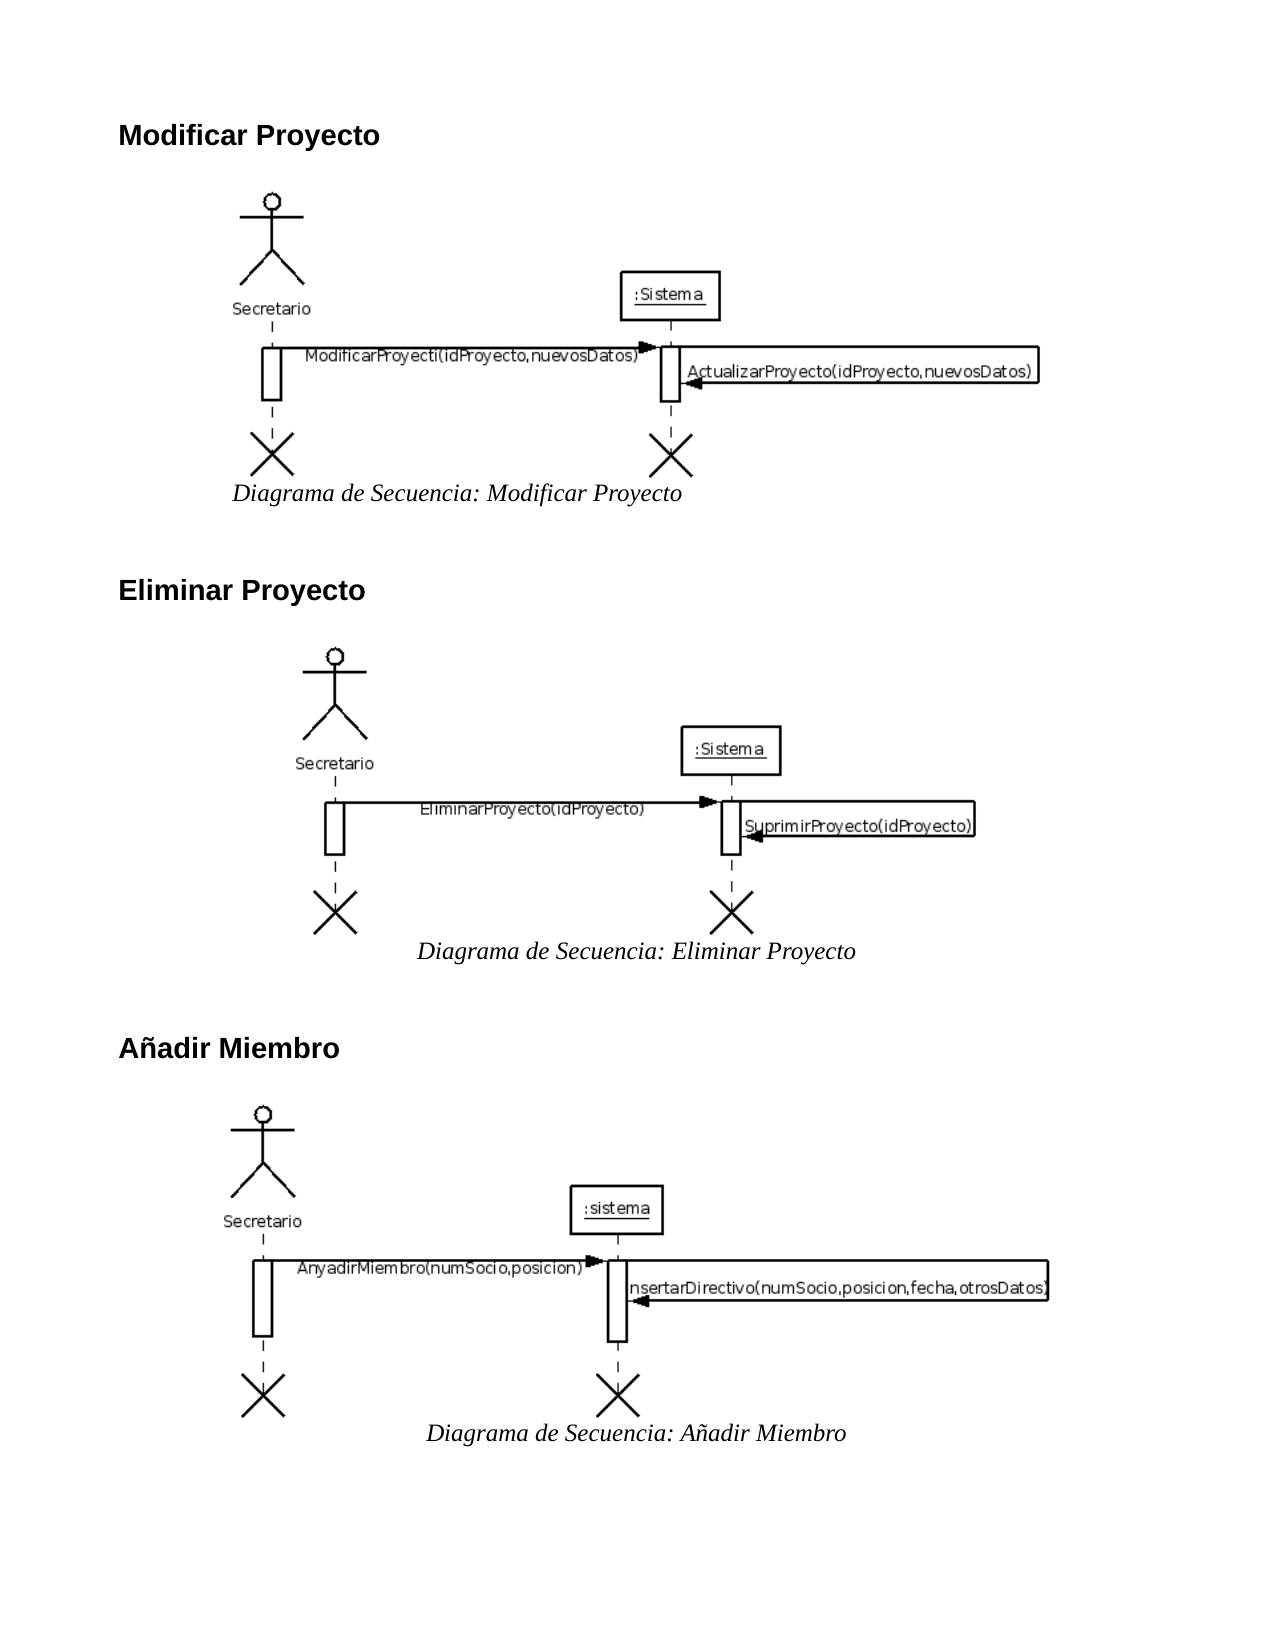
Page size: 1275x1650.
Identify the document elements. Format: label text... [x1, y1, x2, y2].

text Diagrama de Secuencia: Eliminar Proyecto [296, 936, 979, 964]
subtitle Eliminar Proyecto [118, 573, 1157, 607]
picture [296, 631, 980, 936]
subtitle Modificar Proyecto [118, 118, 1157, 152]
text Diagrama de Secuencia: Modificar Proyecto [232, 479, 1043, 507]
picture [232, 176, 1044, 479]
text Diagrama de Secuencia: Añadir Miembro [223, 1419, 1052, 1447]
subtitle Añadir Miembro [118, 1031, 1157, 1064]
picture [223, 1089, 1052, 1419]
